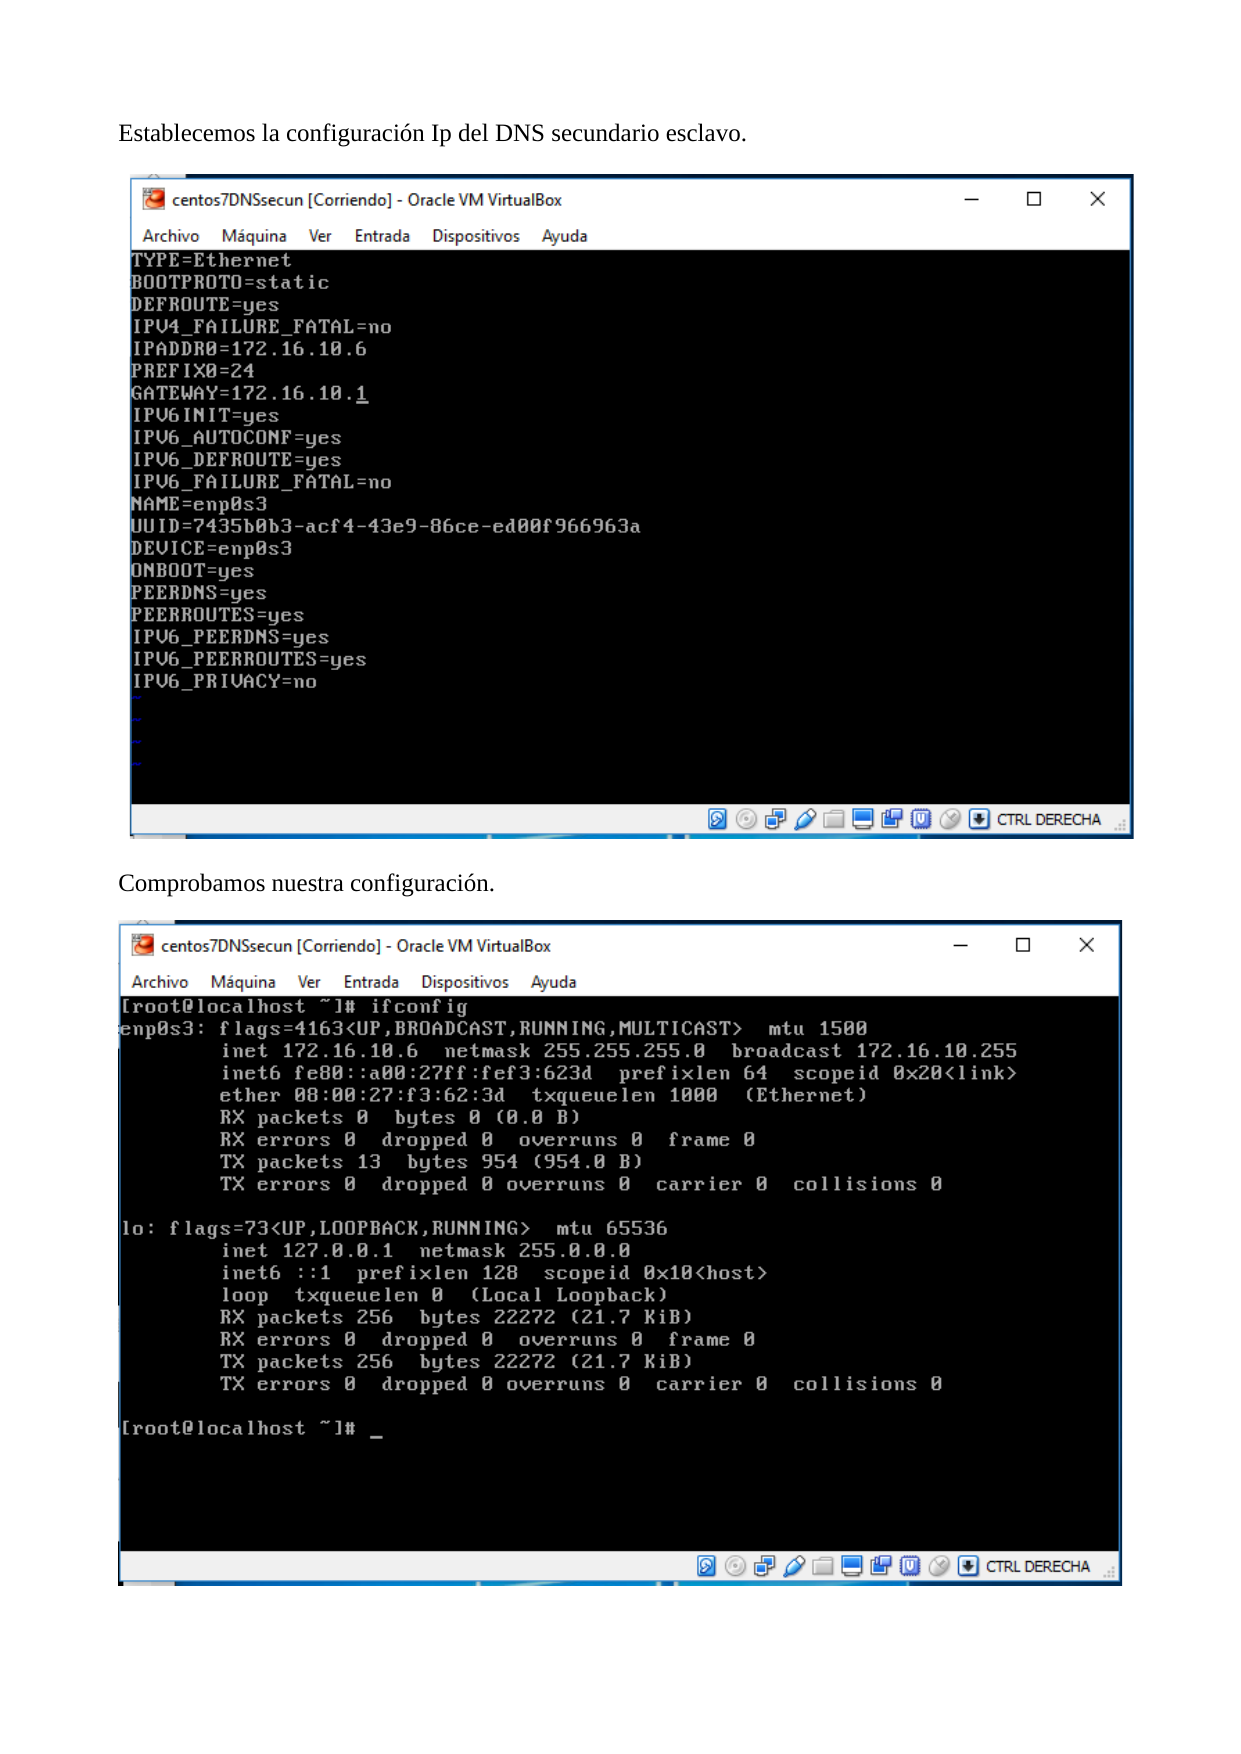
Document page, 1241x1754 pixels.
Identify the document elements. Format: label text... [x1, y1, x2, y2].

picture [129, 174, 1134, 839]
picture [118, 920, 1123, 1586]
text Comprobamos nuestra configuración. [118, 868, 1122, 896]
text Establecemos la configuración Ip del DNS secundario esclavo. [118, 118, 1122, 147]
